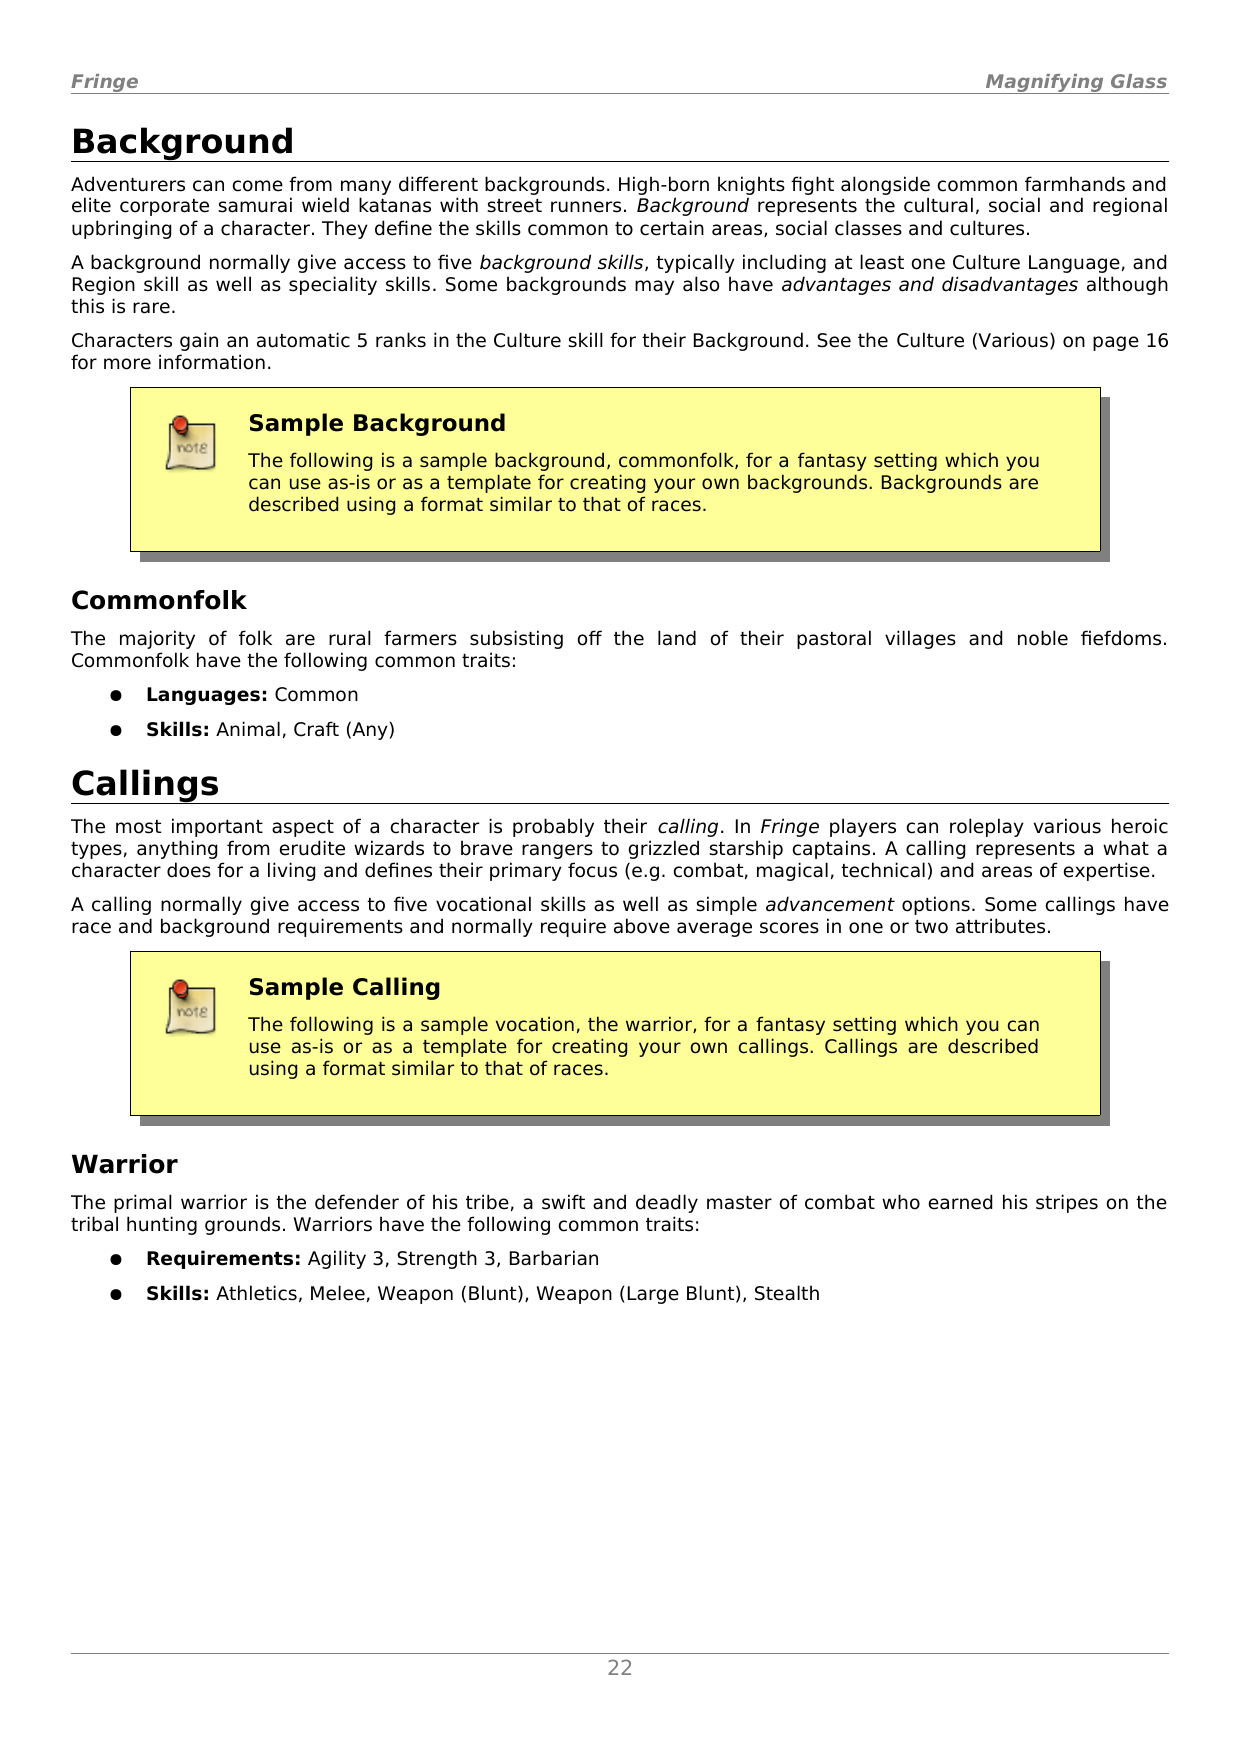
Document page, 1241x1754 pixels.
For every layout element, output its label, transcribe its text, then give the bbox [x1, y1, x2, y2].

text Adventurers can come from many different backgrounds. High-born knights fight alongside common farmhands and elite corporate samurai wield katanas with street runners. Background represents the cultural, social and regional upbringing of a character. They define the skills common to certain areas, social classes and cultures. [71, 173, 1169, 239]
picture [152, 408, 228, 484]
text Characters gain an automatic 5 ranks in the Culture skill for their Background. See the Culture (Various) on page 16 for more information. [71, 330, 1169, 374]
picture [152, 972, 228, 1048]
subtitle Warrior [71, 1150, 1169, 1179]
text The majority of folk are rural farmers subsisting off the land of their pastoral villages and noble fiefdoms. Commonfolk have the following common traits: [71, 628, 1169, 672]
list Skills: Animal, Craft (Any) [108, 719, 1169, 741]
subtitle Commonfolk [71, 586, 1169, 615]
list Requirements: Agility 3, Strength 3, Barbarian [108, 1248, 1169, 1270]
text A background normally give access to five background skills, typically including at least one Culture Language, and Region skill as well as speciality skills. Some backgrounds may also have advantages and disadvantages although this is rare. [71, 252, 1169, 318]
text The primal warrior is the defender of his tribe, a swift and deadly master of combat who earned his stripes on the tribal hunting grounds. Warriors have the following common traits: [71, 1192, 1169, 1236]
text The most important aspect of a character is probably their calling. In Fringe players can roleplay various heroic types, anything from erudite wizards to brave rangers to grizzled starship captains. A calling represents a what a character does for a living and defines their primary focus (e.g. combat, magical, technical) and areas of expertise. [71, 816, 1169, 882]
title Sample Background [131, 388, 1100, 426]
list Skills: Athletics, Melee, Weapon (Blunt), Weapon (Large Blunt), Stealth [108, 1283, 1169, 1304]
subtitle Callings [71, 765, 1169, 803]
list Languages: Common [108, 684, 1169, 706]
subtitle Background [71, 122, 1169, 161]
text The following is a sample vocation, the warrior, for a fantasy setting which you can use as-is or as a template for creating your own callings. Callings are described using a format similar to that of races. [131, 990, 1100, 1115]
text A calling normally give access to five vocational skills as well as simple advancement options. Some callings have race and background requirements and normally require above average scores in one or two attributes. [71, 894, 1169, 938]
title Sample Calling [131, 952, 1100, 990]
text The following is a sample background, commonfolk, for a fantasy setting which you can use as-is or as a template for creating your own backgrounds. Backgrounds are described using a format similar to that of races. [131, 426, 1100, 551]
